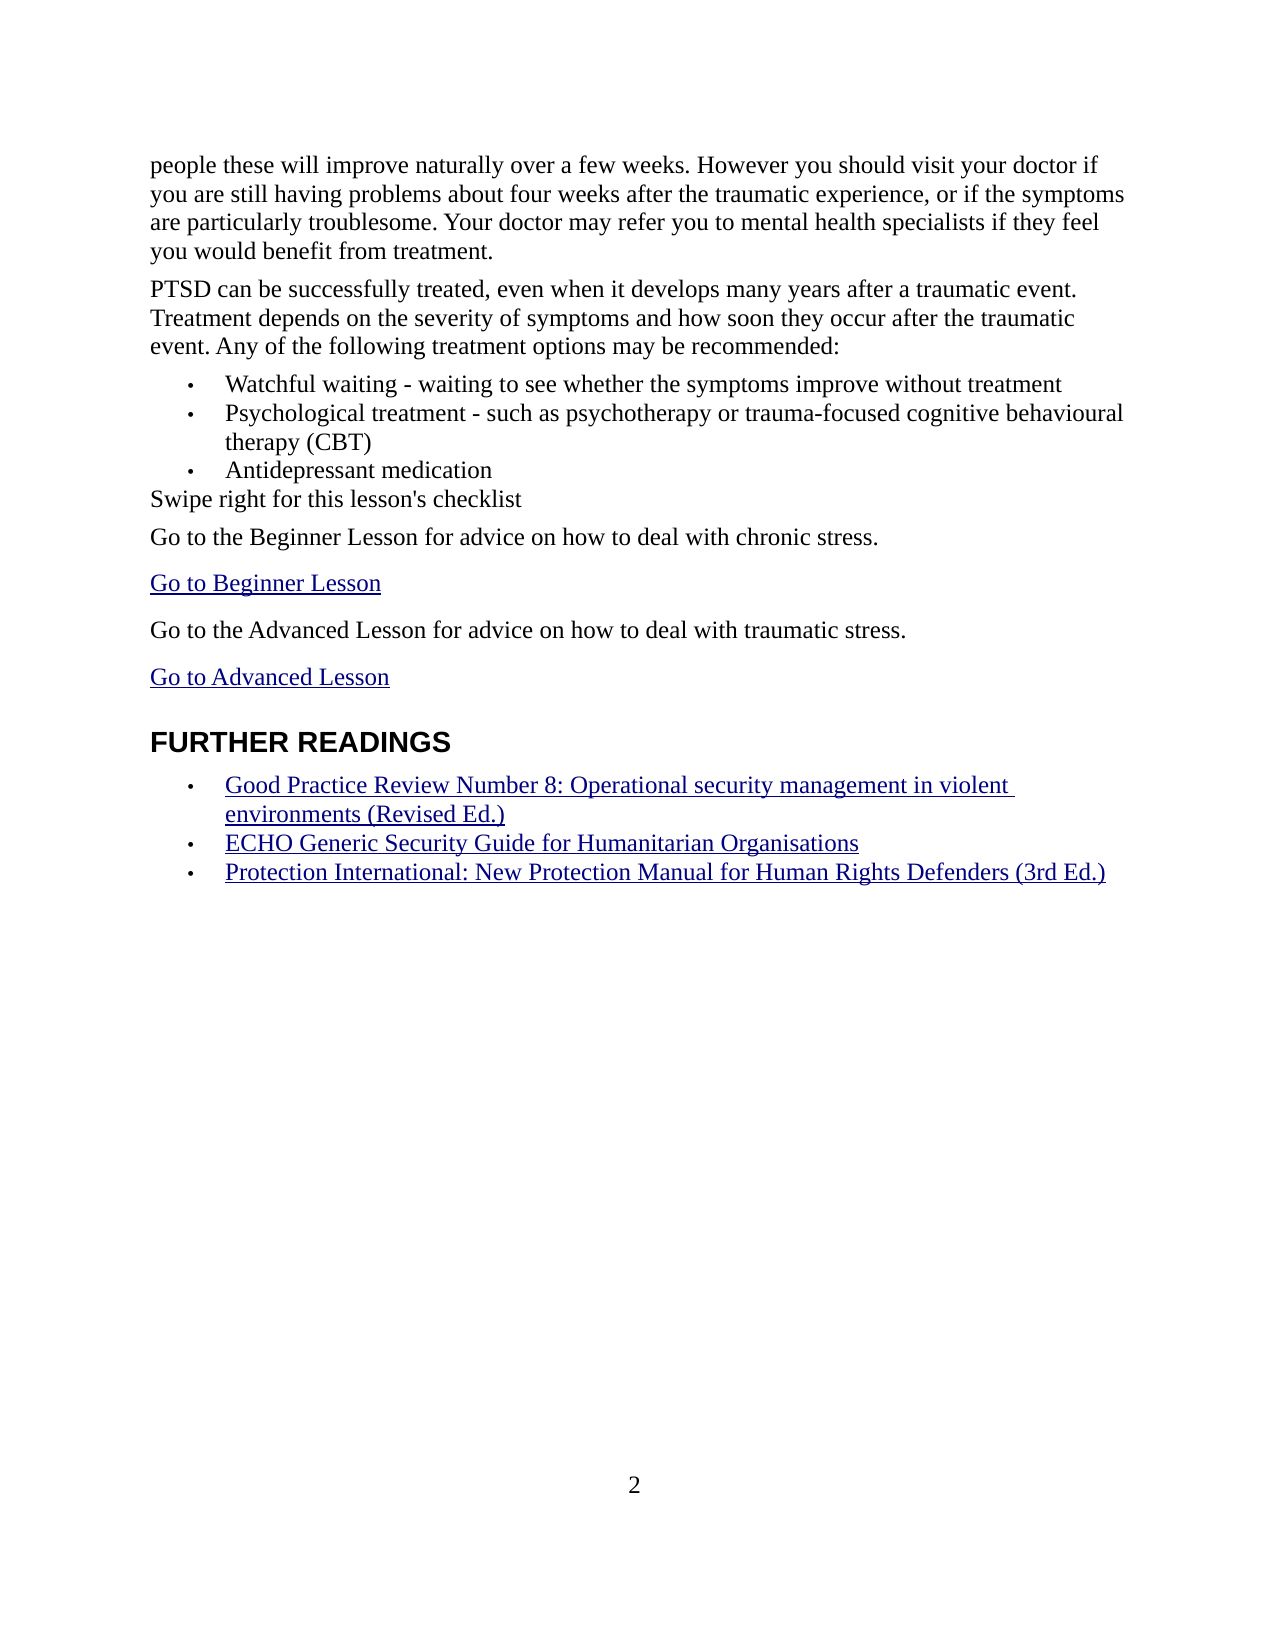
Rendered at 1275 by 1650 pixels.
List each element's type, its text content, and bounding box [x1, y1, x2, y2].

list ECHO Generic Security Guide for Humanitarian Organisations [187, 828, 1125, 857]
text Go to Beginner Lesson [150, 568, 1125, 597]
list Psychological treatment - such as psychotherapy or trauma-focused cognitive behavioural therapy (CBT) [187, 398, 1125, 455]
list Good Practice Review Number 8: Operational security management in violent environments (Revised Ed.) [187, 771, 1125, 828]
text Swipe right for this lesson's checklist [150, 484, 1125, 513]
list Watchful waiting - waiting to see whether the symptoms improve without treatment [187, 369, 1125, 398]
list Antidepressant medication [187, 455, 1125, 484]
text Go to the Beginner Lesson for advice on how to deal with chronic stress. [150, 522, 1125, 551]
list Protection International: New Protection Manual for Human Rights Defenders (3rd Ed.) [187, 857, 1125, 886]
text people these will improve naturally over a few weeks. However you should visit your doctor if you are still having problems about four weeks after the traumatic experience, or if the symptoms are particularly troublesome. Your doctor may refer you to mental health specialists if they feel you would benefit from treatment. [150, 150, 1125, 265]
text Go to Advanced Lesson [150, 662, 1125, 691]
text Go to the Advanced Lesson for advice on how to deal with traumatic stress. [150, 615, 1125, 644]
subtitle FURTHER READINGS [150, 724, 1125, 758]
text PTSD can be successfully treated, even when it develops many years after a traumatic event. Treatment depends on the severity of symptoms and how soon they occur after the traumatic event. Any of the following treatment options may be recommended: [150, 274, 1125, 360]
